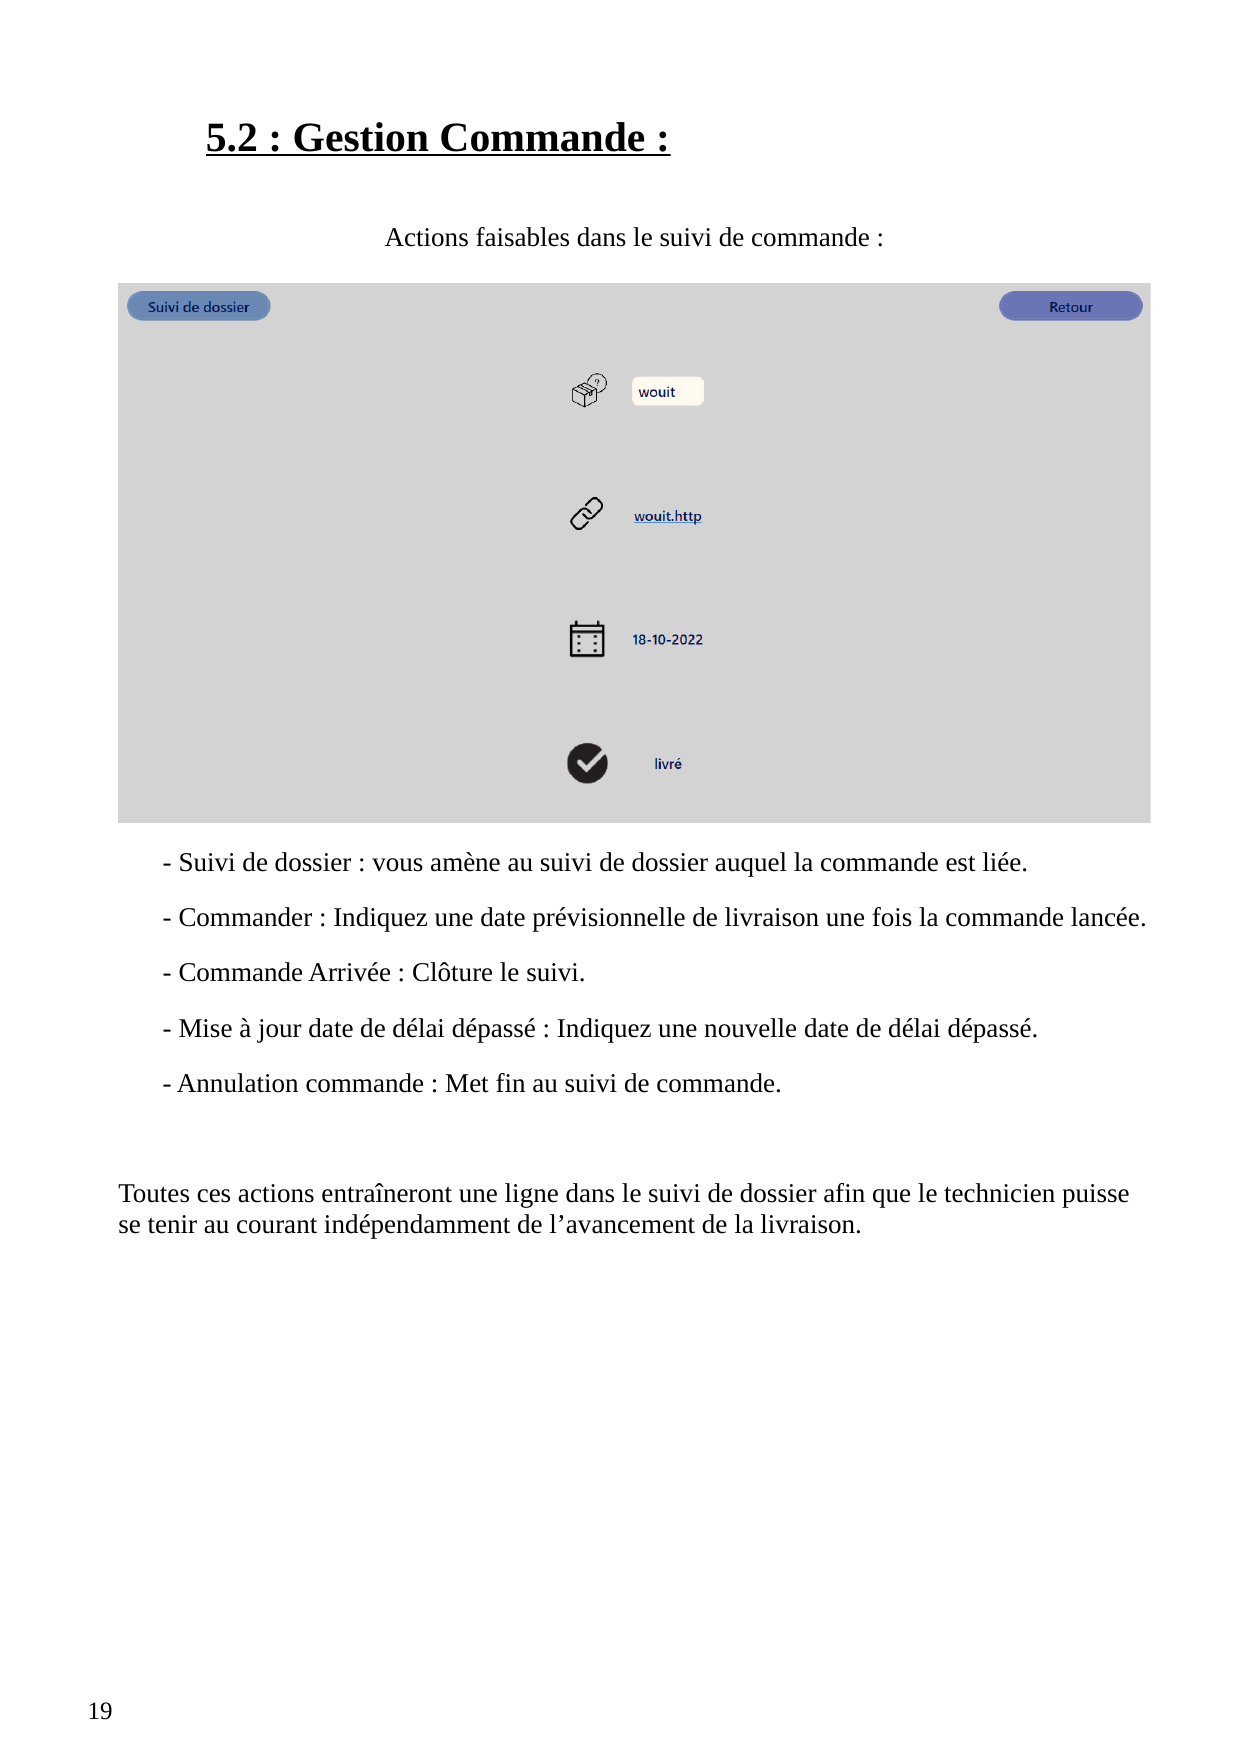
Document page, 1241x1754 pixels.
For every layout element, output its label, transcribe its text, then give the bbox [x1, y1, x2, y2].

text - Commande Arrivée : Clôture le suivi. [118, 957, 1151, 988]
picture [118, 283, 1151, 823]
text - Annulation commande : Met fin au suivi de commande. [118, 1067, 1151, 1098]
text - Commander : Indiquez une date prévisionnelle de livraison une fois la commande lancée. [118, 901, 1151, 933]
text Toutes ces actions entraîneront une ligne dans le suivi de dossier afin que le technicien puisse se tenir au courant indépendamment de l’avancement de la livraison. [118, 1177, 1151, 1239]
subtitle 5.2 : Gestion Commande : [206, 112, 1151, 160]
text - Suivi de dossier : vous amène au suivi de dossier auquel la commande est liée. [118, 846, 1151, 877]
text Actions faisables dans le suivi de commande : [118, 221, 1151, 283]
text - Mise à jour date de délai dépassé : Indiquez une nouvelle date de délai dépassé. [118, 1012, 1151, 1043]
